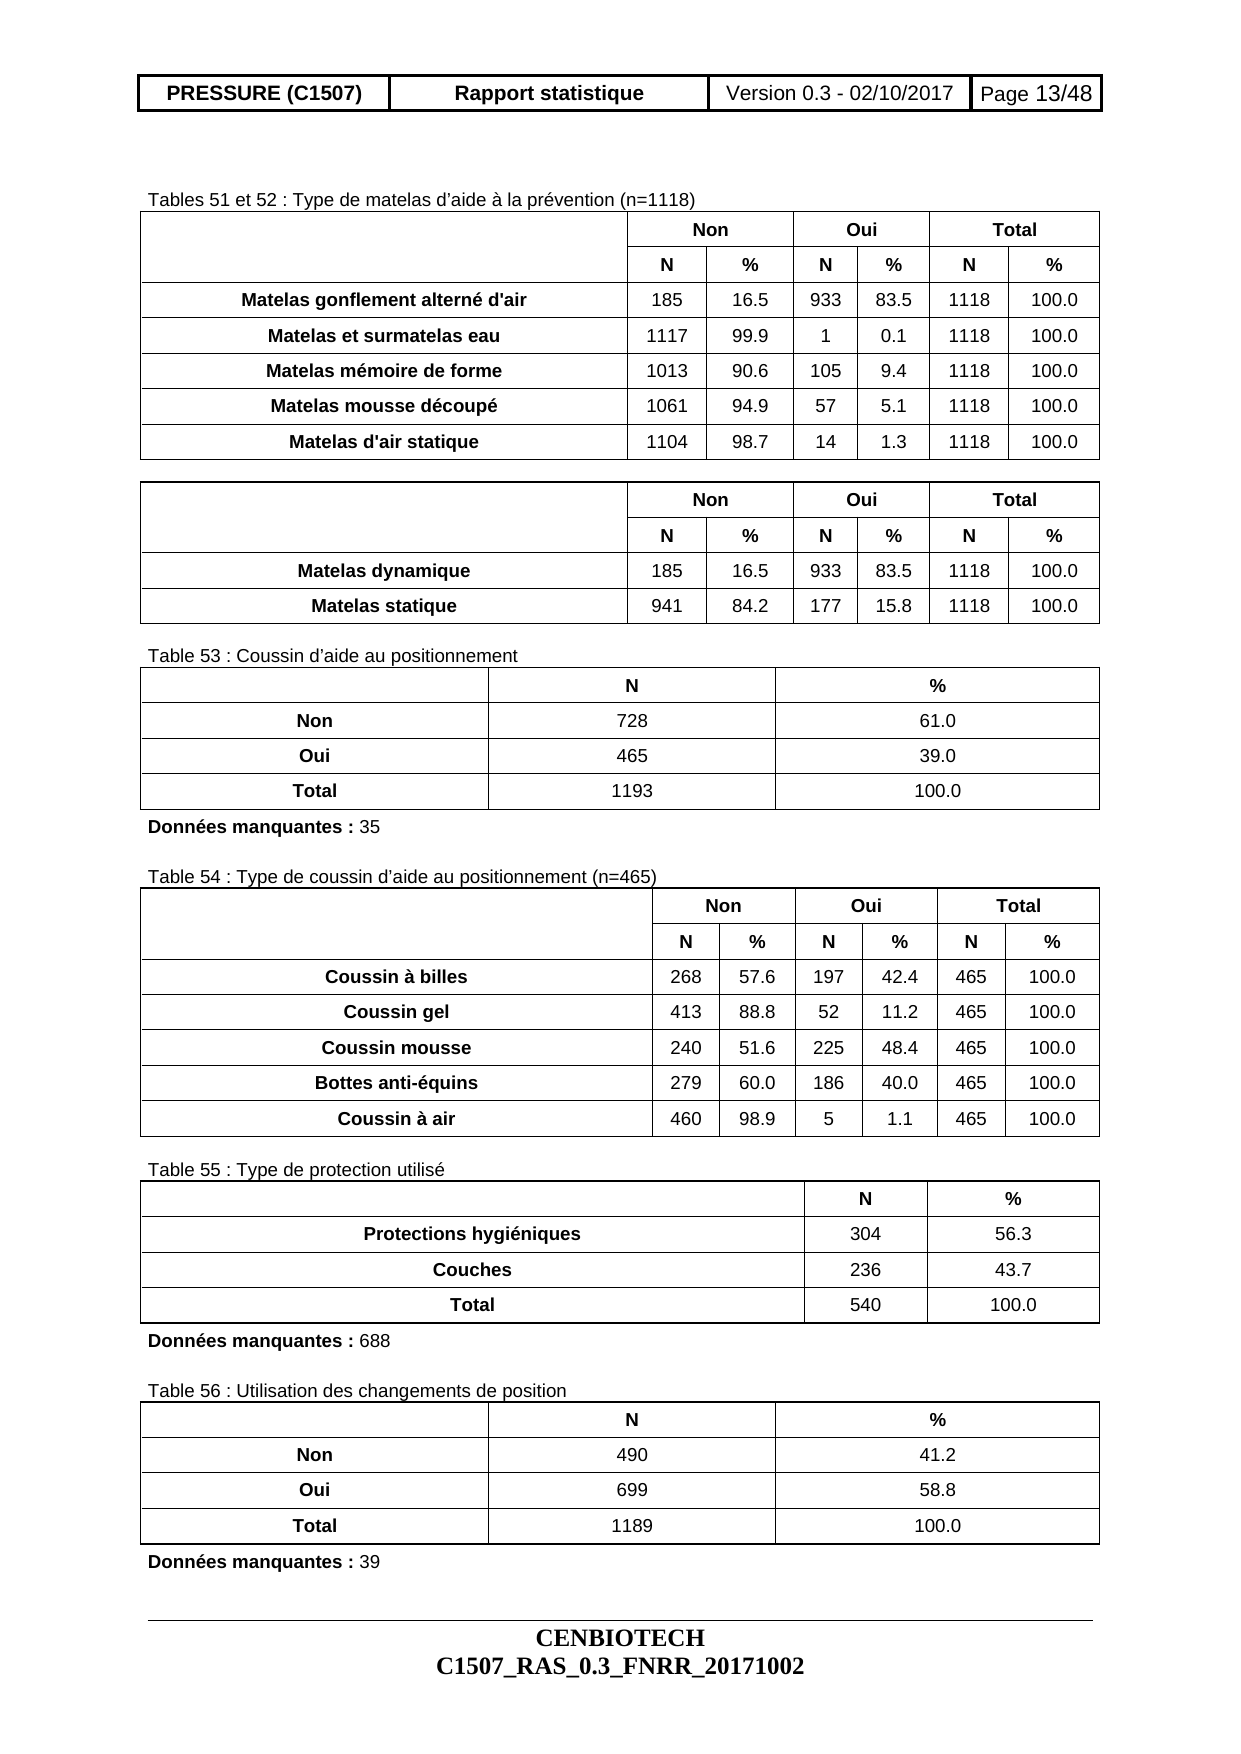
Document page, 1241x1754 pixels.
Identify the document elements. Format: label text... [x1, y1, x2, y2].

table_cell 1118 [930, 318, 1008, 353]
table_header Oui [796, 889, 937, 923]
table_cell 100.0 [1009, 589, 1099, 623]
table_cell Matelas gonflement alterné d'air [141, 283, 627, 317]
table_cell 100.0 [1006, 960, 1099, 994]
table_cell Coussin gel [141, 995, 652, 1029]
table_cell 100.0 [1006, 1030, 1099, 1065]
table_cell 465 [938, 960, 1005, 994]
table_cell % [858, 518, 929, 552]
table_cell N [628, 518, 706, 552]
table_cell 941 [628, 589, 706, 623]
table_cell 100.0 [1009, 553, 1099, 588]
table_cell 84.2 [707, 589, 793, 623]
table_cell 413 [653, 995, 719, 1029]
table_cell Matelas d'air statique [141, 425, 627, 459]
table_cell Coussin à billes [141, 960, 652, 994]
table_cell 100.0 [1009, 354, 1099, 388]
table_header Total [930, 212, 1099, 246]
table_cell 98.9 [720, 1101, 795, 1136]
table_cell 41.2 [776, 1438, 1099, 1472]
table_cell 465 [938, 1030, 1005, 1065]
table_cell % [707, 518, 793, 552]
table_cell 1117 [628, 318, 706, 353]
table_cell 1118 [930, 589, 1008, 623]
table_cell 1118 [930, 283, 1008, 317]
table_cell % [1009, 247, 1099, 282]
table_cell 42.4 [863, 960, 937, 994]
table_cell Non [141, 703, 488, 738]
table_cell Total [141, 774, 488, 808]
table_cell 1013 [628, 354, 706, 388]
table_cell 15.8 [858, 589, 929, 623]
table_cell 1061 [628, 389, 706, 423]
table_header [141, 212, 627, 282]
table_cell 100.0 [1009, 389, 1099, 423]
table_cell 88.8 [720, 995, 795, 1029]
table_cell Coussin à air [141, 1101, 652, 1136]
table_header Non [628, 212, 793, 246]
table_cell 465 [938, 995, 1005, 1029]
table_header Oui [794, 212, 929, 246]
text Table 55 : Type de protection utilisé [148, 1159, 1093, 1180]
table_cell 268 [653, 960, 719, 994]
table_cell % [858, 247, 929, 282]
table_cell 465 [938, 1101, 1005, 1136]
table_cell 61.0 [776, 703, 1099, 738]
table_cell 100.0 [1009, 318, 1099, 353]
table_cell 1 [794, 318, 857, 353]
table_cell 1193 [489, 774, 775, 808]
table_header [141, 668, 488, 702]
table_cell 100.0 [776, 774, 1099, 808]
table_cell 60.0 [720, 1066, 795, 1100]
table_header Oui [794, 483, 929, 517]
table_cell 100.0 [1009, 425, 1099, 459]
text Données manquantes : 39 [148, 1551, 1093, 1572]
table_cell Coussin mousse [141, 1030, 652, 1065]
table_cell 100.0 [1006, 995, 1099, 1029]
table_header N [489, 668, 775, 702]
table_cell 0.1 [858, 318, 929, 353]
table_cell Protections hygiéniques [141, 1217, 804, 1251]
table_cell 1189 [489, 1509, 775, 1543]
table_header % [928, 1182, 1099, 1216]
table_cell 933 [794, 553, 857, 588]
table_header N [805, 1182, 927, 1216]
table_cell N [938, 924, 1005, 958]
table_cell 100.0 [1009, 283, 1099, 317]
table_cell 240 [653, 1030, 719, 1065]
table_cell N [930, 518, 1008, 552]
table_cell 100.0 [1006, 1066, 1099, 1100]
table_cell 304 [805, 1217, 927, 1251]
table_cell 933 [794, 283, 857, 317]
text Table 54 : Type de coussin d’aide au positionnement (n=465) [148, 866, 1093, 887]
table_cell 197 [796, 960, 862, 994]
text Table 56 : Utilisation des changements de position [148, 1379, 1093, 1401]
table_cell 57.6 [720, 960, 795, 994]
table_header Total [930, 483, 1099, 517]
table_cell 1118 [930, 389, 1008, 423]
text Tables 51 et 52 : Type de matelas d’aide à la prévention (n=1118) [148, 189, 1093, 211]
table_cell 490 [489, 1438, 775, 1472]
table_cell 1104 [628, 425, 706, 459]
table_cell 279 [653, 1066, 719, 1100]
table_cell 51.6 [720, 1030, 795, 1065]
table_cell 94.9 [707, 389, 793, 423]
table_cell 99.9 [707, 318, 793, 353]
table_cell 177 [794, 589, 857, 623]
table_header Non [628, 483, 793, 517]
table_cell 699 [489, 1473, 775, 1507]
table_cell 1118 [930, 354, 1008, 388]
table_cell 14 [794, 425, 857, 459]
table_header [141, 889, 652, 958]
table_cell 48.4 [863, 1030, 937, 1065]
table_header Non [653, 889, 795, 923]
table_cell % [1006, 924, 1099, 958]
table_cell Bottes anti-équins [141, 1066, 652, 1100]
table_cell 1.1 [863, 1101, 937, 1136]
table_cell 185 [628, 553, 706, 588]
table_cell 100.0 [776, 1509, 1099, 1543]
table_cell 58.8 [776, 1473, 1099, 1507]
table_cell N [628, 247, 706, 282]
table_cell N [653, 924, 719, 958]
table_cell % [863, 924, 937, 958]
table_cell Matelas mousse découpé [141, 389, 627, 423]
table_cell 465 [489, 739, 775, 773]
table_cell 16.5 [707, 553, 793, 588]
table_cell 100.0 [1006, 1101, 1099, 1136]
table_cell 185 [628, 283, 706, 317]
text Table 53 : Coussin d’aide au positionnement [148, 645, 1093, 667]
table_cell 56.3 [928, 1217, 1099, 1251]
table_cell 460 [653, 1101, 719, 1136]
table_header N [489, 1403, 775, 1437]
table_cell 40.0 [863, 1066, 937, 1100]
table_header [141, 483, 627, 552]
text Données manquantes : 688 [148, 1330, 1093, 1352]
table_cell Total [141, 1288, 804, 1322]
table_cell 1118 [930, 425, 1008, 459]
table_cell 57 [794, 389, 857, 423]
table_cell % [707, 247, 793, 282]
table_cell 5 [796, 1101, 862, 1136]
table_cell 236 [805, 1253, 927, 1287]
table_cell 11.2 [863, 995, 937, 1029]
table_header % [776, 1403, 1099, 1437]
table_cell Oui [141, 1473, 488, 1507]
table_cell Oui [141, 739, 488, 773]
table_cell Total [141, 1509, 488, 1543]
table_cell N [794, 518, 857, 552]
table_cell 225 [796, 1030, 862, 1065]
table_cell 186 [796, 1066, 862, 1100]
table_cell 83.5 [858, 553, 929, 588]
table_cell 105 [794, 354, 857, 388]
table_cell Couches [141, 1253, 804, 1287]
table_cell N [794, 247, 857, 282]
table_header [141, 1182, 804, 1216]
table_cell 5.1 [858, 389, 929, 423]
table_cell 90.6 [707, 354, 793, 388]
table_cell Matelas mémoire de forme [141, 354, 627, 388]
text Données manquantes : 35 [148, 816, 1093, 838]
table_cell 465 [938, 1066, 1005, 1100]
table_cell 9.4 [858, 354, 929, 388]
table_cell Matelas statique [141, 589, 627, 623]
table_header [141, 1403, 488, 1437]
table_cell 1118 [930, 553, 1008, 588]
table_cell Matelas et surmatelas eau [141, 318, 627, 353]
table_cell 728 [489, 703, 775, 738]
table_cell 98.7 [707, 425, 793, 459]
table_cell Matelas dynamique [141, 553, 627, 588]
table_cell 540 [805, 1288, 927, 1322]
table_cell % [720, 924, 795, 958]
table_cell N [796, 924, 862, 958]
table_cell % [1009, 518, 1099, 552]
table_cell 83.5 [858, 283, 929, 317]
table_cell 39.0 [776, 739, 1099, 773]
table_cell N [930, 247, 1008, 282]
table_header % [776, 668, 1099, 702]
table_cell 52 [796, 995, 862, 1029]
table_cell 43.7 [928, 1253, 1099, 1287]
table_cell Non [141, 1438, 488, 1472]
table_cell 100.0 [928, 1288, 1099, 1322]
table_cell 1.3 [858, 425, 929, 459]
table_header Total [938, 889, 1099, 923]
table_cell 16.5 [707, 283, 793, 317]
